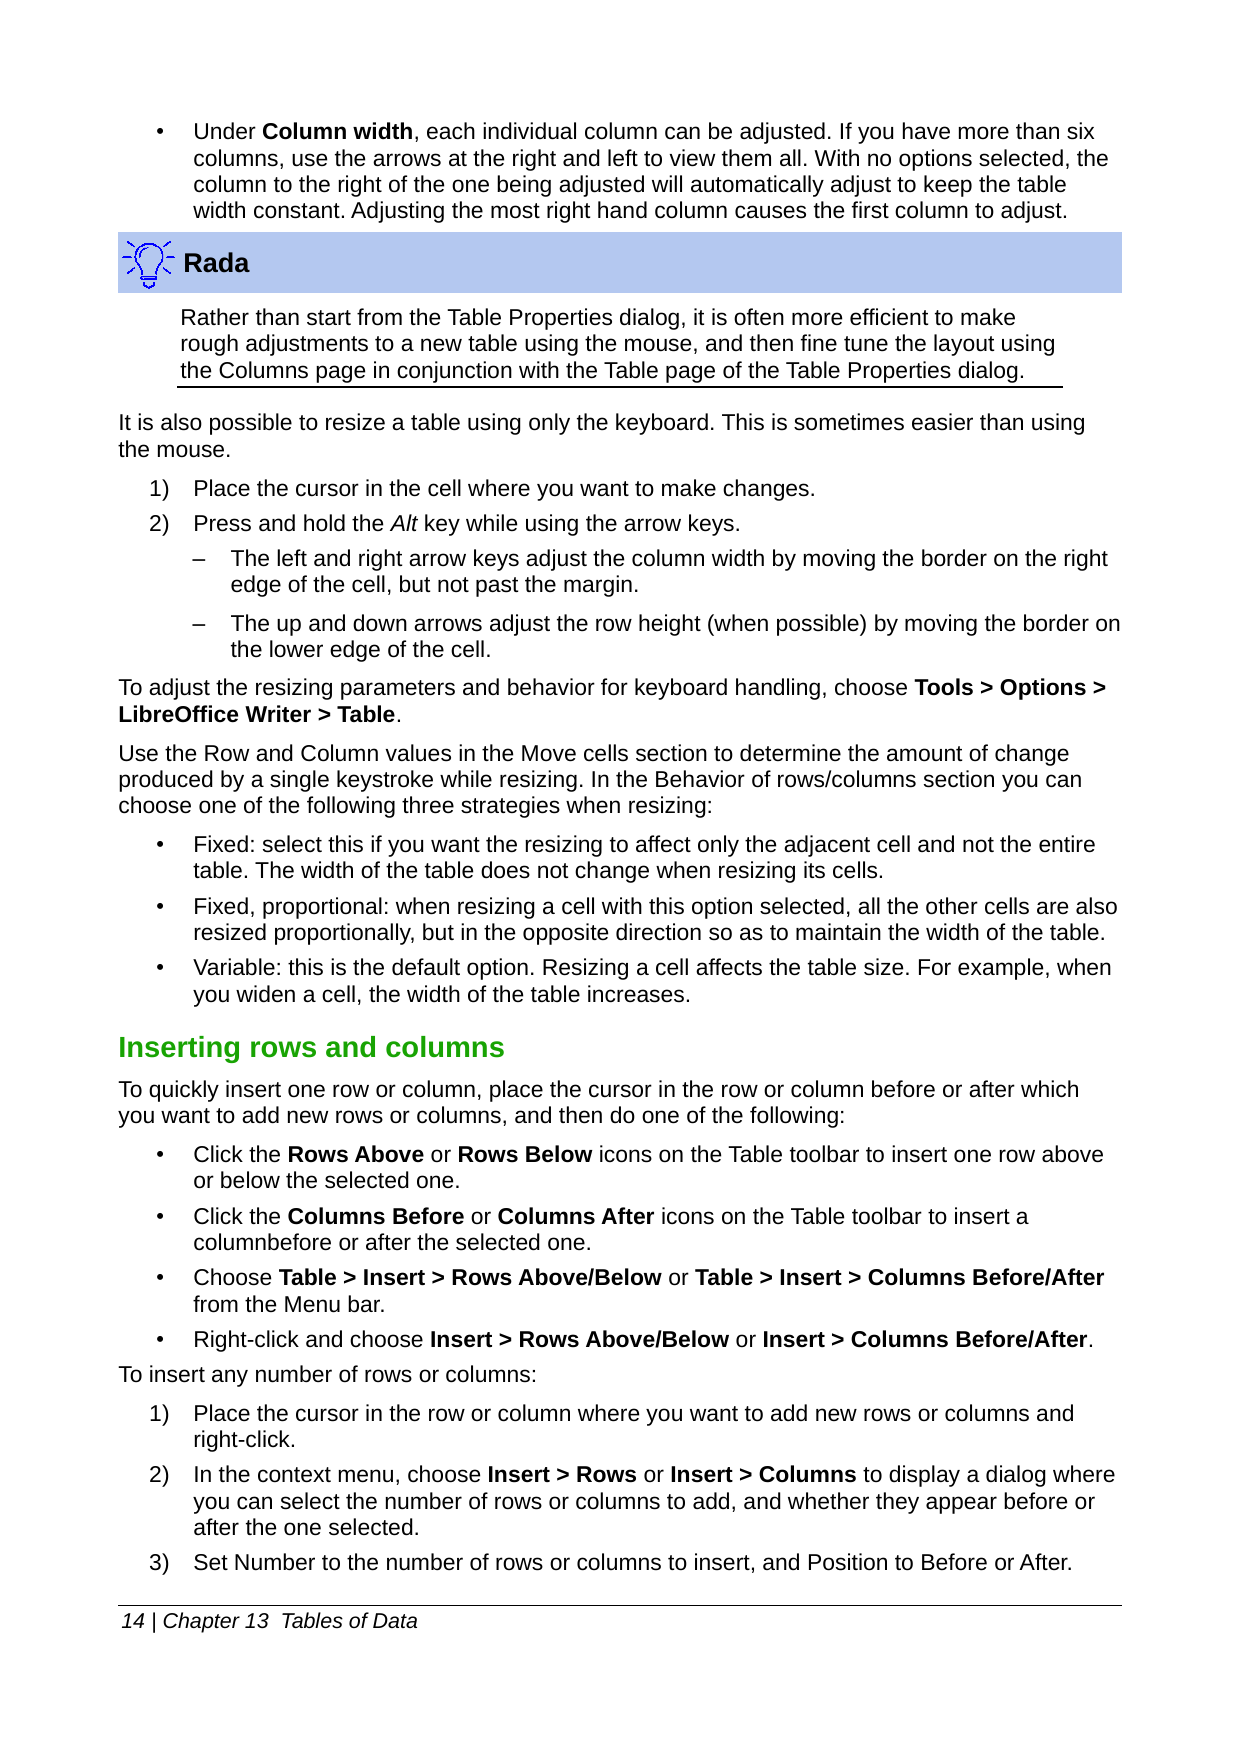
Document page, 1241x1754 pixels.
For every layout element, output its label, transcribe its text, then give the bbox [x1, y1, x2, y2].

text To adjust the resizing parameters and behavior for keyboard handling, choose Tools > Options > LibreOffice Writer > Table. [118, 674, 1122, 727]
list Right-click and choose Insert > Rows Above/Below or Insert > Columns Before/After. [156, 1326, 1122, 1352]
list Under Column width, each individual column can be adjusted. If you have more than six columns, use the arrows at the right and left to view them all. With no options selected, the column to the right of the one being adjusted will automatically adjust to keep the table width constant. Adjusting the most right hand column causes the first column to adjust. [156, 118, 1122, 223]
list The left and right arrow keys adjust the column width by moving the border on the right edge of the cell, but not past the margin. [192, 545, 1122, 598]
subtitle Rada [118, 232, 1122, 293]
list Choose Table > Insert > Rows Above/Below or Table > Insert > Columns Before/After from the Menu bar. [156, 1264, 1122, 1317]
list Click the Rows Above or Rows Below icons on the Table toolbar to insert one row above or below the selected one. [156, 1141, 1122, 1194]
picture [119, 233, 179, 293]
list The up and down arrows adjust the row height (when possible) by moving the border on the lower edge of the cell. [192, 609, 1122, 662]
list Variable: this is the default option. Resizing a cell affects the table size. For example, when you widen a cell, the width of the table increases. [156, 954, 1122, 1007]
list Fixed, proportional: when resizing a cell with this option selected, all the other cells are also resized proportionally, but in the opposite direction so as to maintain the width of the table. [156, 893, 1122, 945]
list Click the Columns Before or Columns After icons on the Table toolbar to insert a columnbefore or after the selected one. [156, 1203, 1122, 1255]
text Rather than start from the Table Properties dialog, it is often more efficient to make rough adjustments to a new table using the mouse, and then fine tune the layout using the Columns page in conjunction with the Table page of the Table Properties dialog. [177, 301, 1063, 386]
list Press and hold the Alt key while using the arrow keys. [169, 510, 1122, 536]
list In the context menu, choose Insert > Rows or Insert > Columns to display a dialog where you can select the number of rows or columns to add, and whether they appear before or after the one selected. [169, 1461, 1122, 1540]
list To quickly insert one row or column, place the cursor in the row or column before or after which you want to add new rows or columns, and then do one of the following: [118, 1076, 1122, 1128]
subtitle Inserting rows and columns [118, 1031, 1122, 1064]
list Place the cursor in the row or column where you want to add new rows or columns and right-click. [169, 1400, 1122, 1452]
list Fixed: select this if you want the resizing to affect only the adjacent cell and not the entire table. The width of the table does not change when resizing its cells. [156, 831, 1122, 884]
list Place the cursor in the cell where you want to make changes. [169, 474, 1122, 501]
list To insert any number of rows or columns: [118, 1361, 1122, 1387]
list It is also possible to resize a table using only the keyboard. This is sometimes easier than using the mouse. [118, 409, 1122, 462]
text Use the Row and Column values in the Move cells section to determine the amount of change produced by a single keystroke while resizing. In the Behavior of rows/columns section you can choose one of the following three strategies when resizing: [118, 739, 1122, 818]
list Set Number to the number of rows or columns to insert, and Position to Before or After. [169, 1549, 1122, 1576]
